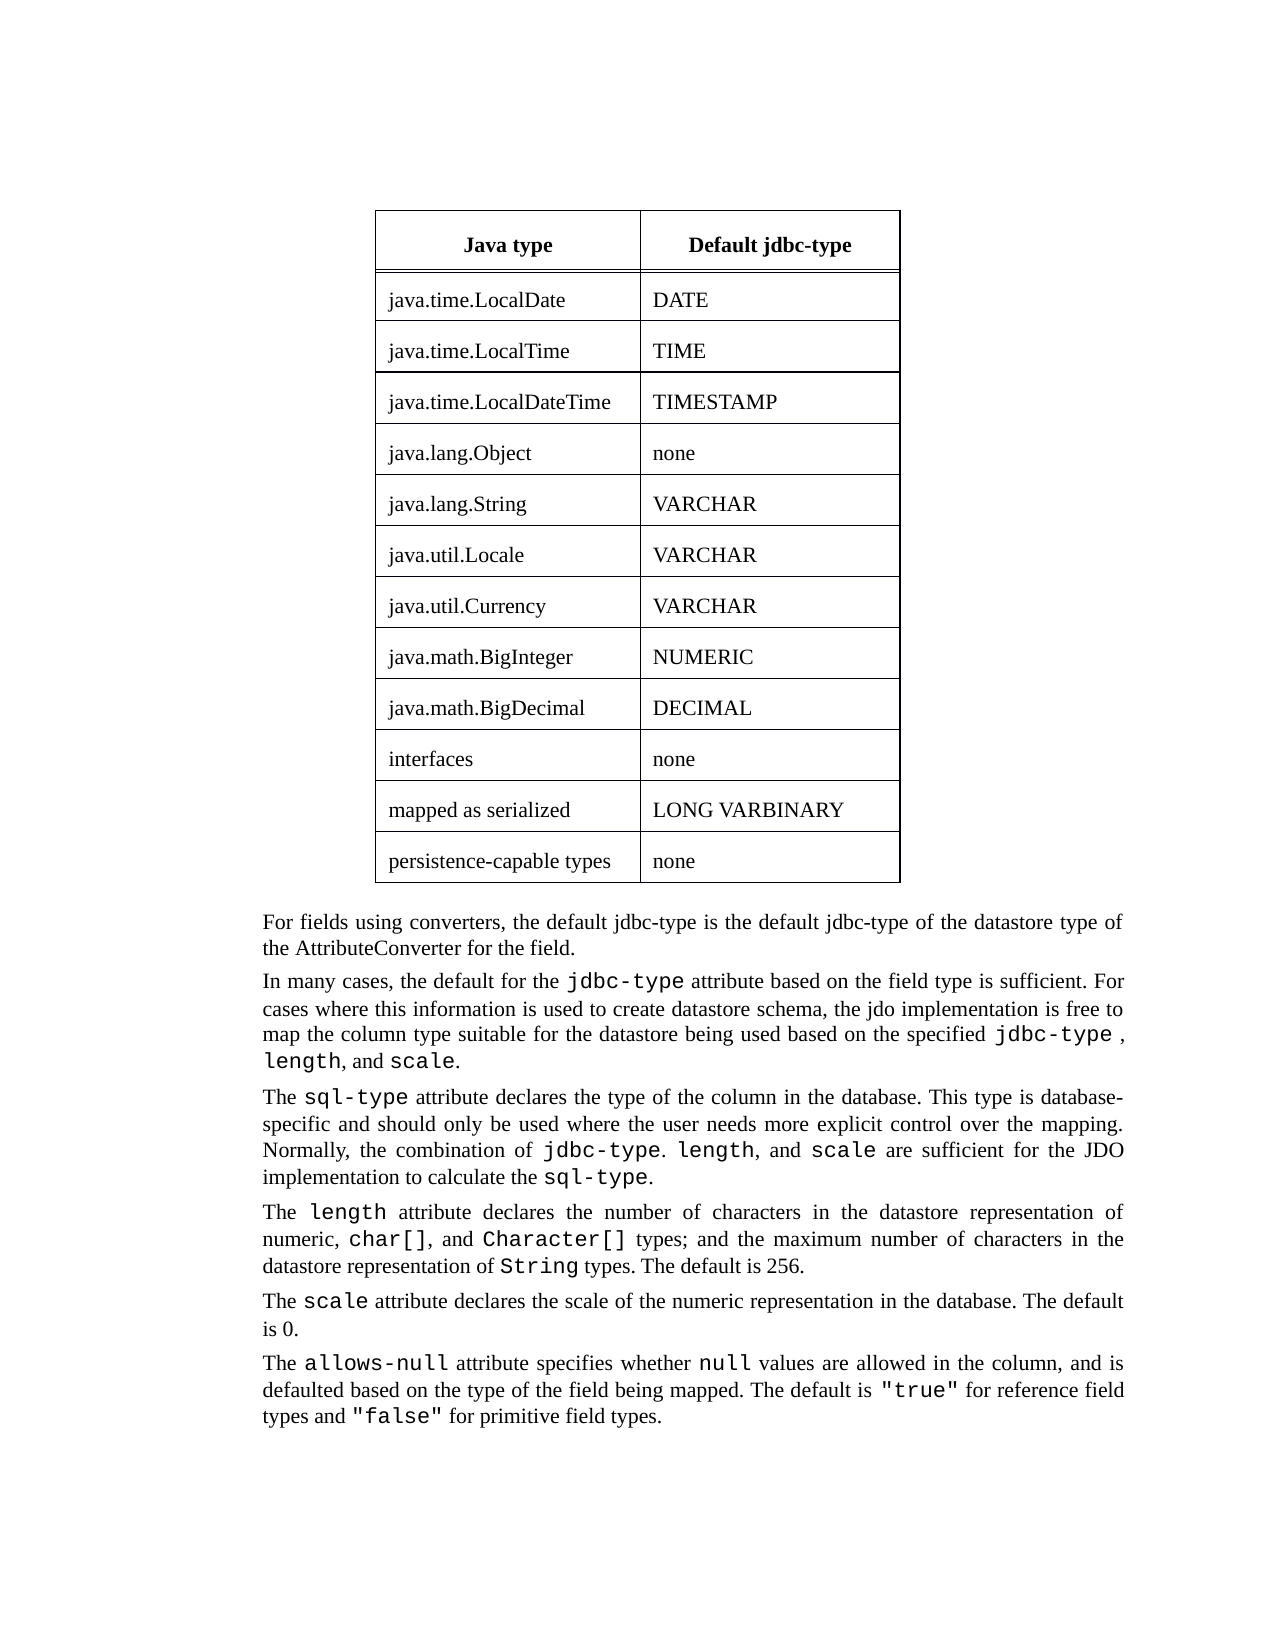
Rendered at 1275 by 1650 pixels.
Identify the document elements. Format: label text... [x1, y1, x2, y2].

table_cell VARCHAR [641, 526, 899, 576]
text The scale attribute declares the scale of the numeric representation in the database. The default is 0. [262, 1288, 1125, 1341]
table_header Java type [376, 211, 640, 269]
table_cell java.time.LocalTime [376, 321, 640, 371]
text In many cases, the default for the jdbc-type attribute based on the field type is sufficient. For cases where this information is used to create datastore schema, the jdo implementation is free to map the column type suitable for the datastore being used based on the specified jdbc-type , length, and scale. [262, 968, 1125, 1075]
table_header Default jdbc-type [641, 211, 899, 269]
table_cell LONG VARBINARY [641, 781, 899, 831]
table_cell java.math.BigDecimal [376, 679, 640, 729]
table_cell java.math.BigInteger [376, 628, 640, 678]
table_cell persistence-capable types [376, 832, 640, 882]
table_cell VARCHAR [641, 475, 899, 524]
text The sql-type attribute declares the type of the column in the database. This type is database-specific and should only be used where the user needs more explicit control over the mapping. Normally, the combination of jdbc-type. length, and scale are sufficient for the JDO implementation to calculate the sql-type. [262, 1084, 1125, 1191]
table_cell none [641, 730, 899, 780]
table_cell none [641, 832, 899, 882]
table_cell java.time.LocalDateTime [376, 373, 640, 422]
text The length attribute declares the number of characters in the datastore representation of numeric, char[], and Character[] types; and the maximum number of characters in the datastore representation of String types. The default is 256. [262, 1199, 1125, 1280]
table_cell mapped as serialized [376, 781, 640, 831]
table_cell java.time.LocalDate [376, 273, 640, 320]
table_cell none [641, 424, 899, 473]
table_cell java.lang.String [376, 475, 640, 524]
table_cell TIME [641, 321, 899, 371]
table_cell java.lang.Object [376, 424, 640, 473]
table_cell NUMERIC [641, 628, 899, 678]
table_cell TIMESTAMP [641, 373, 899, 422]
table_cell VARCHAR [641, 577, 899, 627]
table_cell java.util.Currency [376, 577, 640, 627]
table_cell interfaces [376, 730, 640, 780]
text The allows-null attribute specifies whether null values are allowed in the column, and is defaulted based on the type of the field being mapped. The default is "true" for reference field types and "false" for primitive field types. [262, 1349, 1125, 1431]
text For fields using converters, the default jdbc-type is the default jdbc-type of the datastore type of the AttributeConverter for the field. [262, 908, 1125, 960]
table_cell java.util.Locale [376, 526, 640, 576]
table_cell DECIMAL [641, 679, 899, 729]
table_cell DATE [641, 273, 899, 320]
